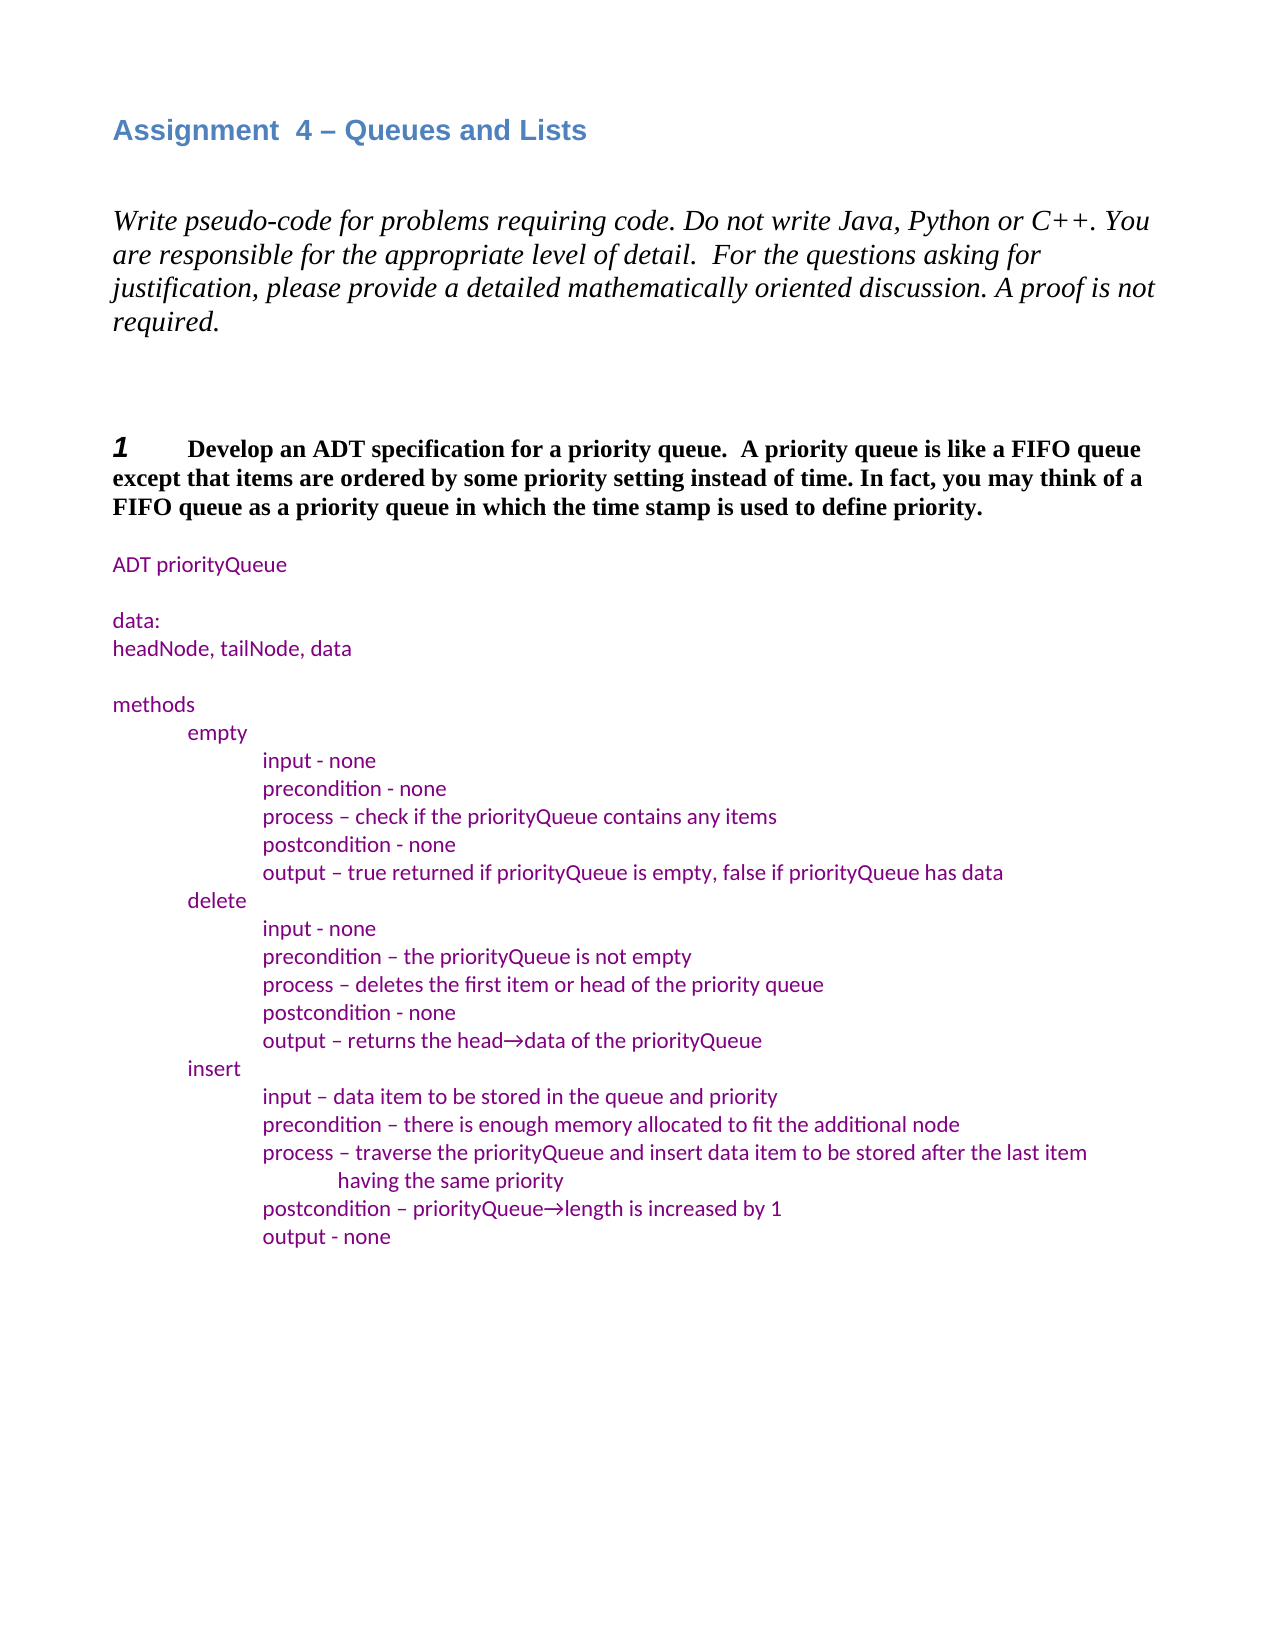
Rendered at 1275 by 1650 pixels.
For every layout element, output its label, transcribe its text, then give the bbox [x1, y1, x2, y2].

text input - none [112, 746, 1162, 774]
text headNode, tailNode, data [112, 634, 1162, 662]
text ADT priorityQueue [112, 550, 1162, 578]
subtitle Develop an ADT specification for a priority queue. A priority queue is like a FIFO queue except that items are ordered by some priority setting instead of time. In fact, you may think of a FIFO queue as a priority queue in which the time stamp is used to define priority. [112, 430, 1162, 521]
text precondition - none [112, 774, 1162, 802]
text postcondition - none [112, 998, 1162, 1026]
text output – true returned if priorityQueue is empty, false if priorityQueue has data [112, 858, 1162, 886]
text output - none [112, 1222, 1162, 1251]
text precondition – there is enough memory allocated to fit the additional node [112, 1110, 1162, 1138]
text process – traverse the priorityQueue and insert data item to be stored after the last item having the same priority [112, 1138, 1162, 1194]
text empty [112, 718, 1162, 746]
text methods [112, 690, 1162, 718]
text insert [112, 1054, 1162, 1082]
text process – deletes the first item or head of the priority queue [112, 970, 1162, 998]
text Write pseudo-code for problems requiring code. Do not write Java, Python or C++. You are responsible for the appropriate level of detail. For the questions asking for justification, please provide a detailed mathematically oriented discussion. A proof is not required. [112, 203, 1162, 338]
text data: [112, 606, 1162, 634]
text delete [112, 886, 1162, 914]
text precondition – the priorityQueue is not empty [112, 942, 1162, 970]
text input - none [112, 914, 1162, 942]
text Assignment 4 – Queues and Lists [112, 112, 1162, 146]
text input – data item to be stored in the queue and priority [112, 1082, 1162, 1110]
text process – check if the priorityQueue contains any items [112, 802, 1162, 830]
text output – returns the head→data of the priorityQueue [112, 1026, 1162, 1054]
text postcondition – priorityQueue→length is increased by 1 [112, 1194, 1162, 1222]
text postcondition - none [112, 830, 1162, 858]
